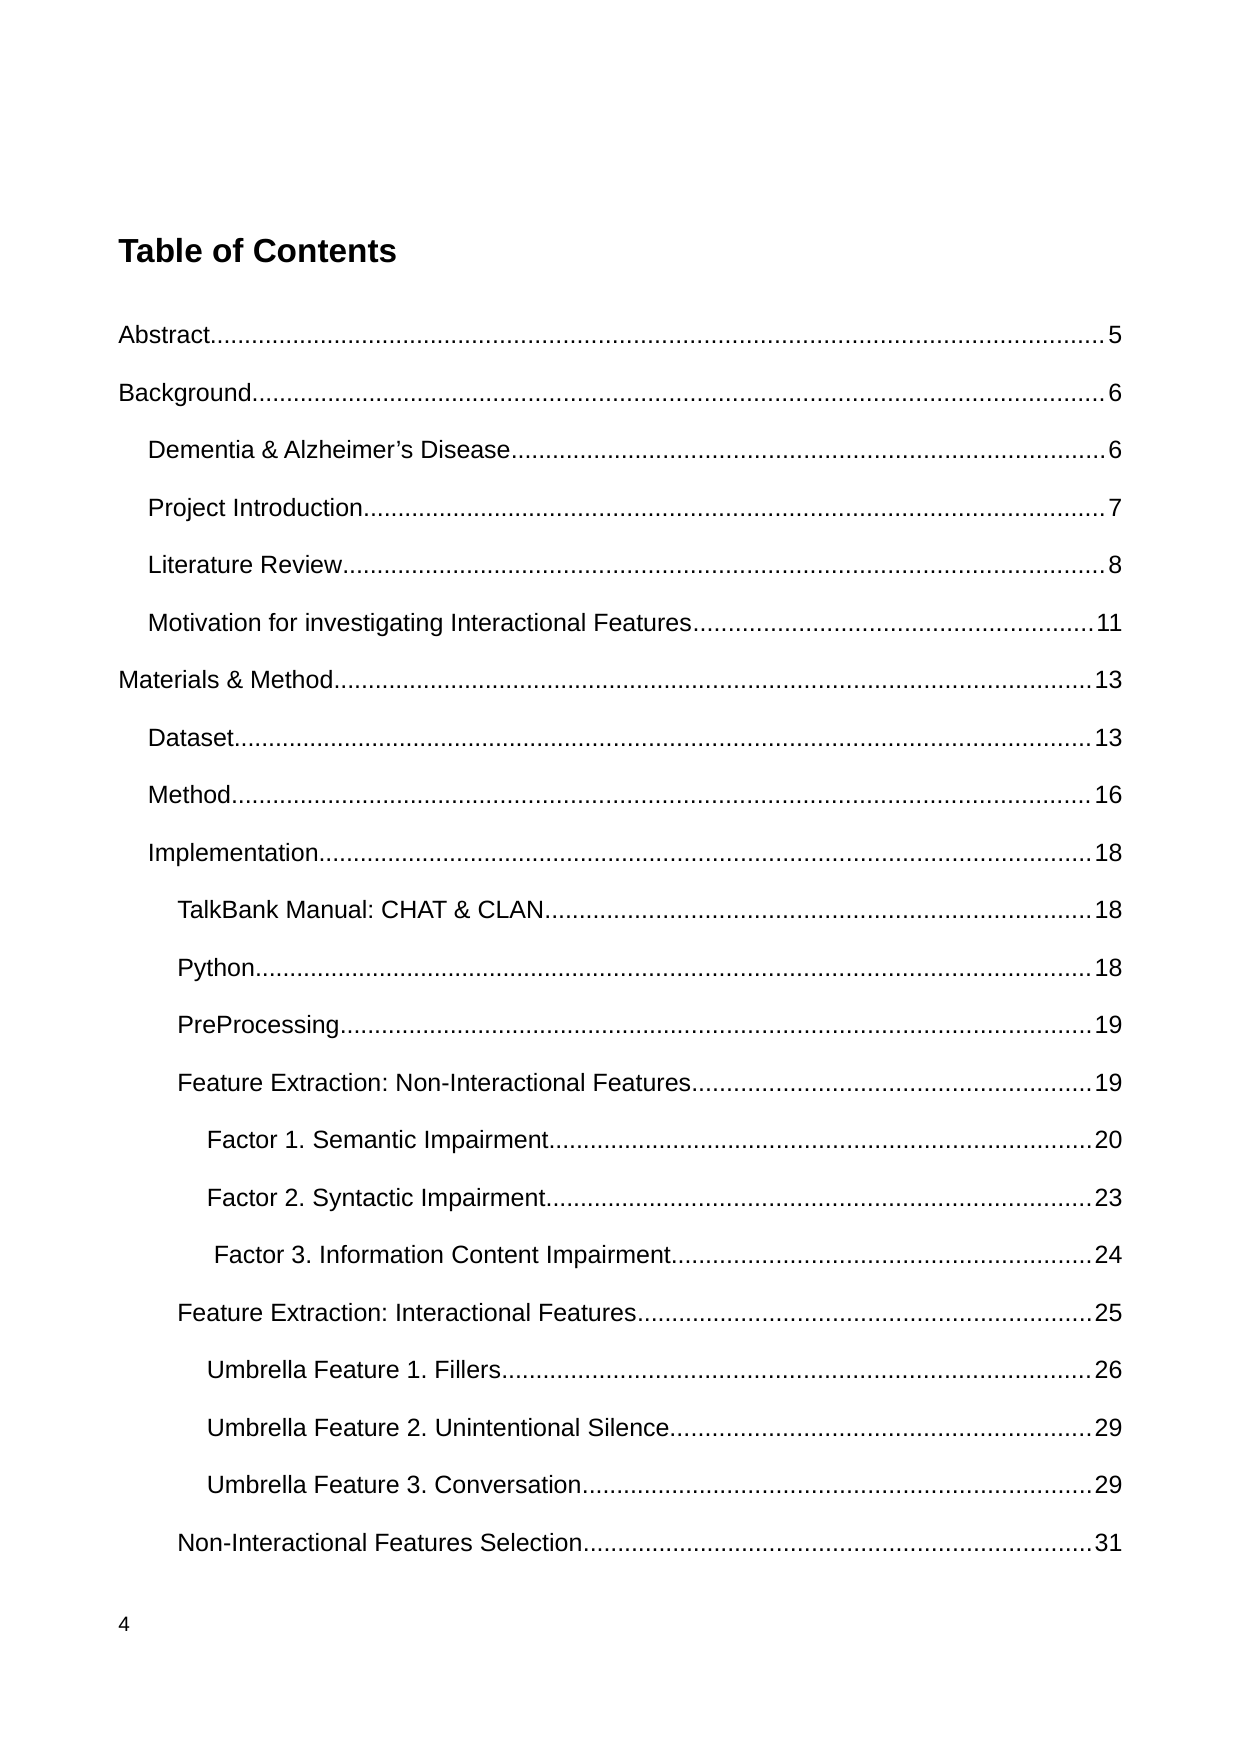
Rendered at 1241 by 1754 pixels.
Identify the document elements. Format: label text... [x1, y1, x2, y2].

text Umbrella Feature 3. Conversation 29 [207, 1471, 1122, 1499]
text Dataset 13 [148, 723, 1122, 752]
text PreProcessing 19 [177, 1011, 1122, 1039]
text Factor 3. Information Content Impairment 24 [207, 1241, 1122, 1269]
text Feature Extraction: Non-Interactional Features 19 [177, 1068, 1122, 1097]
text Umbrella Feature 2. Unintentional Silence 29 [207, 1413, 1122, 1442]
text Materials & Method 13 [118, 666, 1122, 694]
text Method 16 [148, 781, 1122, 809]
text Implementation 18 [148, 838, 1122, 867]
subtitle Table of Contents [118, 231, 1122, 269]
text Non-Interactional Features Selection 31 [177, 1528, 1122, 1557]
text Factor 2. Syntactic Impairment 23 [207, 1183, 1122, 1212]
text Motivation for investigating Interactional Features 11 [148, 608, 1122, 637]
text Feature Extraction: Interactional Features 25 [177, 1298, 1122, 1327]
text Dementia & Alzheimer’s Disease 6 [148, 436, 1122, 464]
text Project Introduction 7 [148, 493, 1122, 522]
text Umbrella Feature 1. Fillers 26 [207, 1356, 1122, 1384]
text TalkBank Manual: CHAT & CLAN 18 [177, 896, 1122, 924]
text Python 18 [177, 953, 1122, 982]
text Abstract 5 [118, 321, 1122, 349]
text Factor 1. Semantic Impairment 20 [207, 1126, 1122, 1154]
text Background 6 [118, 378, 1122, 407]
text Literature Review 8 [148, 551, 1122, 579]
